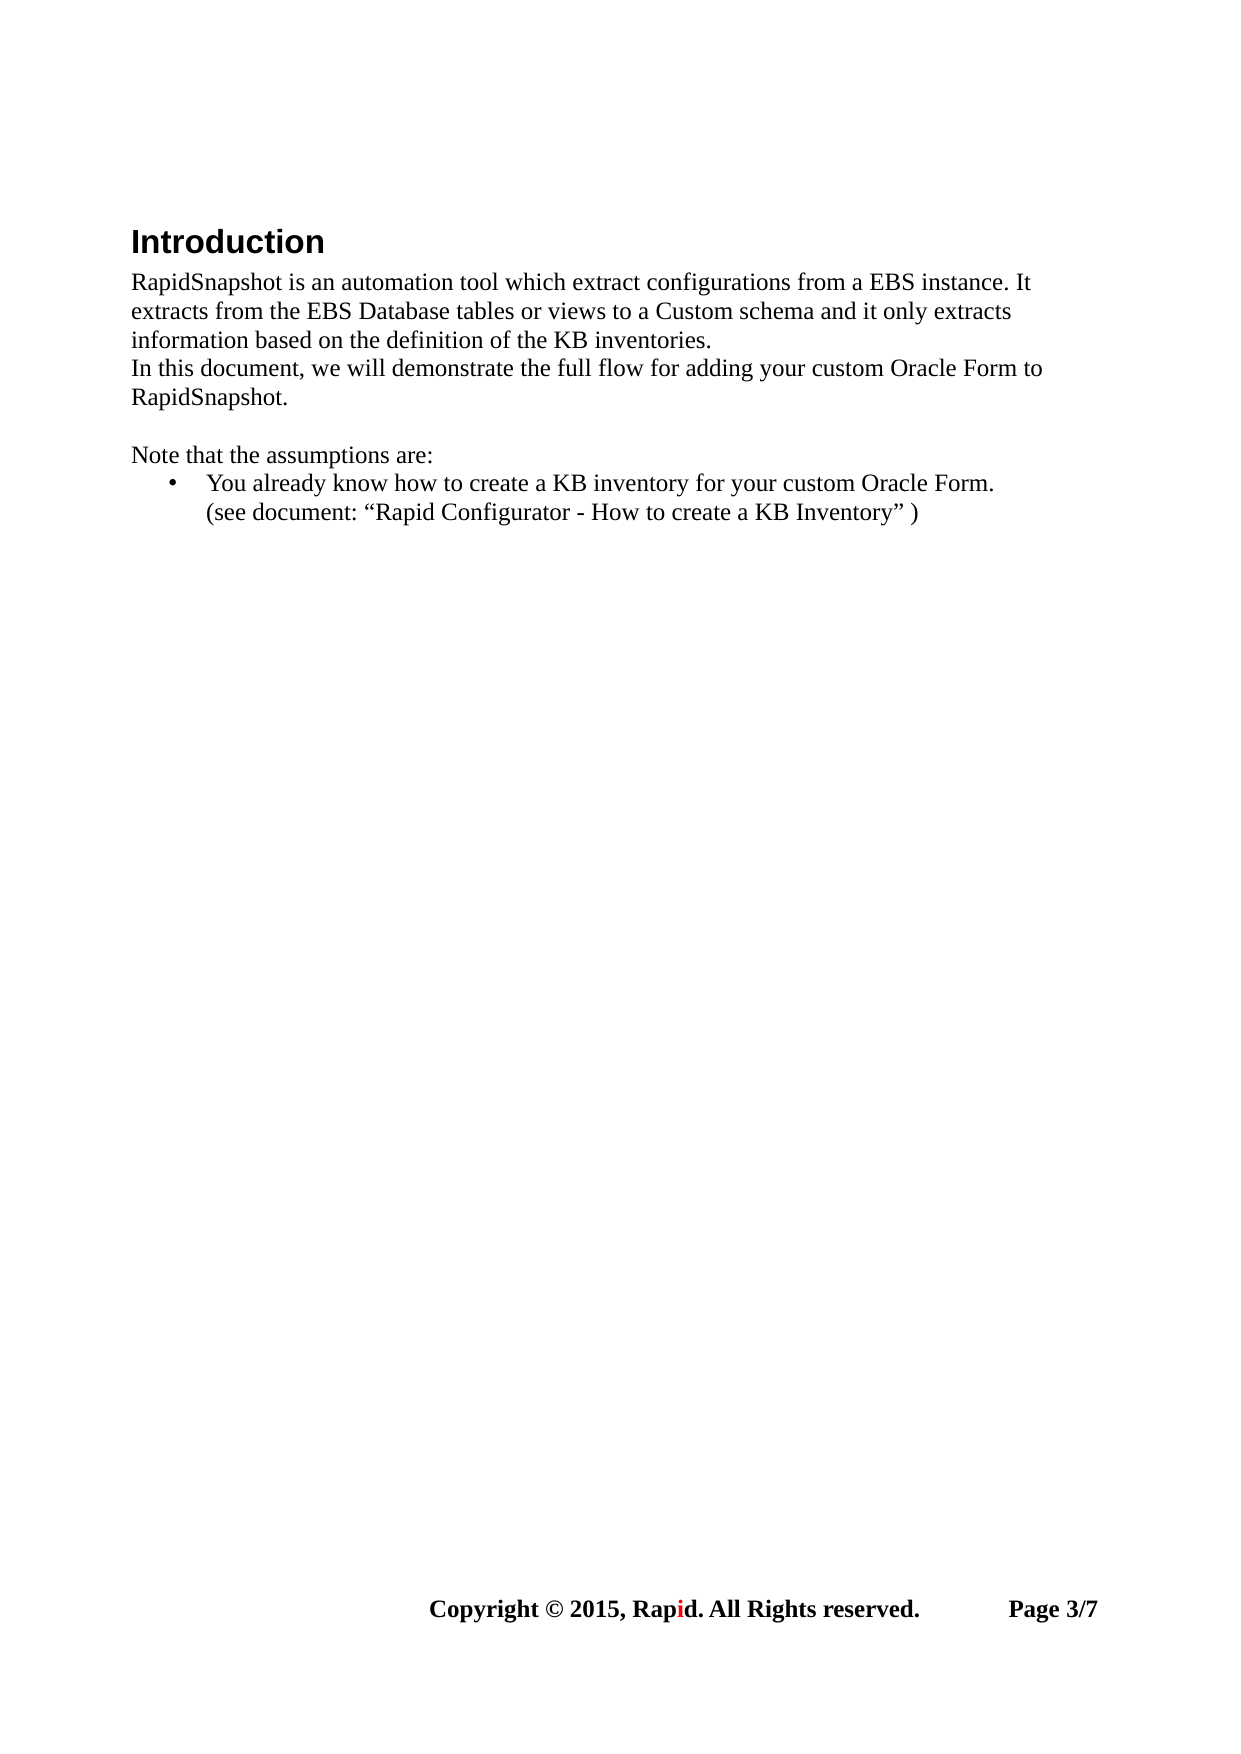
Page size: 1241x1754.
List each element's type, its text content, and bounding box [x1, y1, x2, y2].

text Note that the assumptions are: [131, 440, 1099, 468]
text RapidSnapshot is an automation tool which extract configurations from a EBS instance. It extracts from the EBS Database tables or views to a Custom schema and it only extracts information based on the definition of the KB inventories. [131, 267, 1099, 353]
list You already know how to create a KB inventory for your custom Oracle Form. [168, 468, 1099, 497]
text In this document, we will demonstrate the full flow for adding your custom Oracle Form to RapidSnapshot. [131, 353, 1099, 411]
subtitle Introduction [131, 222, 1099, 261]
list (see document: “Rapid Configurator - How to create a KB Inventory” ) [168, 497, 1099, 526]
